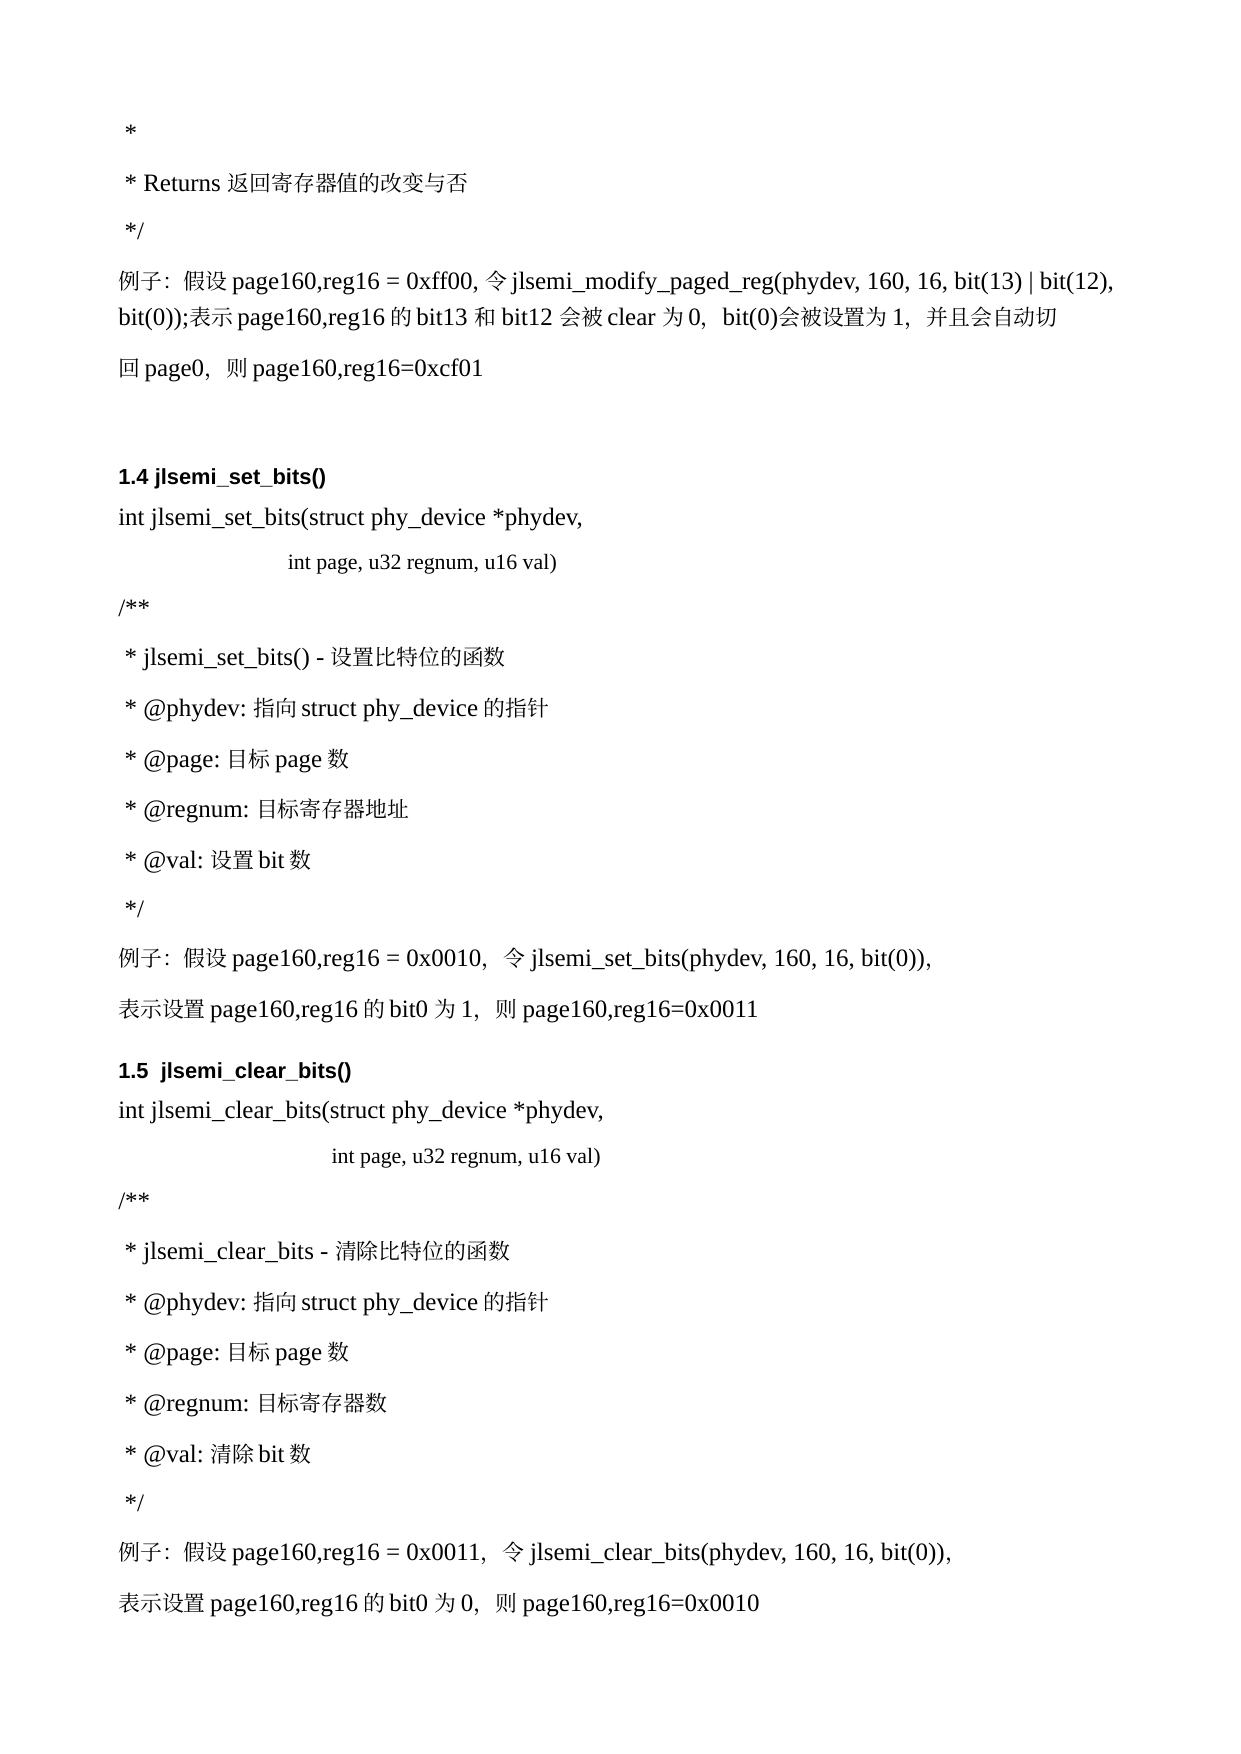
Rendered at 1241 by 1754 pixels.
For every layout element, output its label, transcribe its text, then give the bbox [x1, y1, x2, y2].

text * @val: 设置bit数 [118, 843, 1122, 875]
text * jlsemi_clear_bits - 清除比特位的函数 [118, 1234, 1122, 1266]
text * @phydev: 指向struct phy_device的指针 [118, 1285, 1122, 1316]
text * jlsemi_set_bits() - 设置比特位的函数 [118, 640, 1122, 672]
text */ [118, 216, 1122, 245]
text /** [118, 593, 1122, 621]
text * @page: 目标page数 [118, 742, 1122, 773]
text int page, u32 regnum, u16 val) [118, 1143, 1122, 1168]
text int jlsemi_set_bits(struct phy_device *phydev, [118, 502, 1122, 530]
text * @regnum: 目标寄存器数 [118, 1386, 1122, 1418]
text 例子：假设page160,reg16 = 0x0010，令 jlsemi_set_bits(phydev, 160, 16, bit(0))， [118, 942, 1122, 973]
text int page, u32 regnum, u16 val) [118, 549, 1122, 574]
text * [118, 118, 1122, 147]
text 表示设置page160,reg16的bit0 为0，则 page160,reg16=0x0010 [118, 1586, 1122, 1617]
subtitle 1.4 jlsemi_set_bits() [118, 464, 1122, 489]
text /** [118, 1186, 1122, 1215]
text * Returns 返回寄存器值的改变与否 [118, 166, 1122, 197]
text */ [118, 1488, 1122, 1516]
text * @val: 清除bit数 [118, 1437, 1122, 1468]
text 例子：假设page160,reg16 = 0xff00, 令jlsemi_modify_paged_reg(phydev, 160, 16, bit(13) | bit(12), bit(0));表示page160,reg16的bit13 和 bit12 会被clear 为0，bit(0)会被设置为1，并且会自动切 [118, 264, 1122, 332]
subtitle 1.5 jlsemi_clear_bits() [118, 1058, 1122, 1083]
text int jlsemi_clear_bits(struct phy_device *phydev, [118, 1095, 1122, 1124]
text */ [118, 894, 1122, 923]
text * @page: 目标page数 [118, 1336, 1122, 1367]
text * @phydev: 指向struct phy_device的指针 [118, 691, 1122, 722]
text 表示设置page160,reg16的bit0 为1，则 page160,reg16=0x0011 [118, 992, 1122, 1024]
text 例子：假设page160,reg16 = 0x0011，令 jlsemi_clear_bits(phydev, 160, 16, bit(0))， [118, 1535, 1122, 1567]
text * @regnum: 目标寄存器地址 [118, 792, 1122, 824]
text 回page0，则page160,reg16=0xcf01 [118, 351, 1122, 382]
